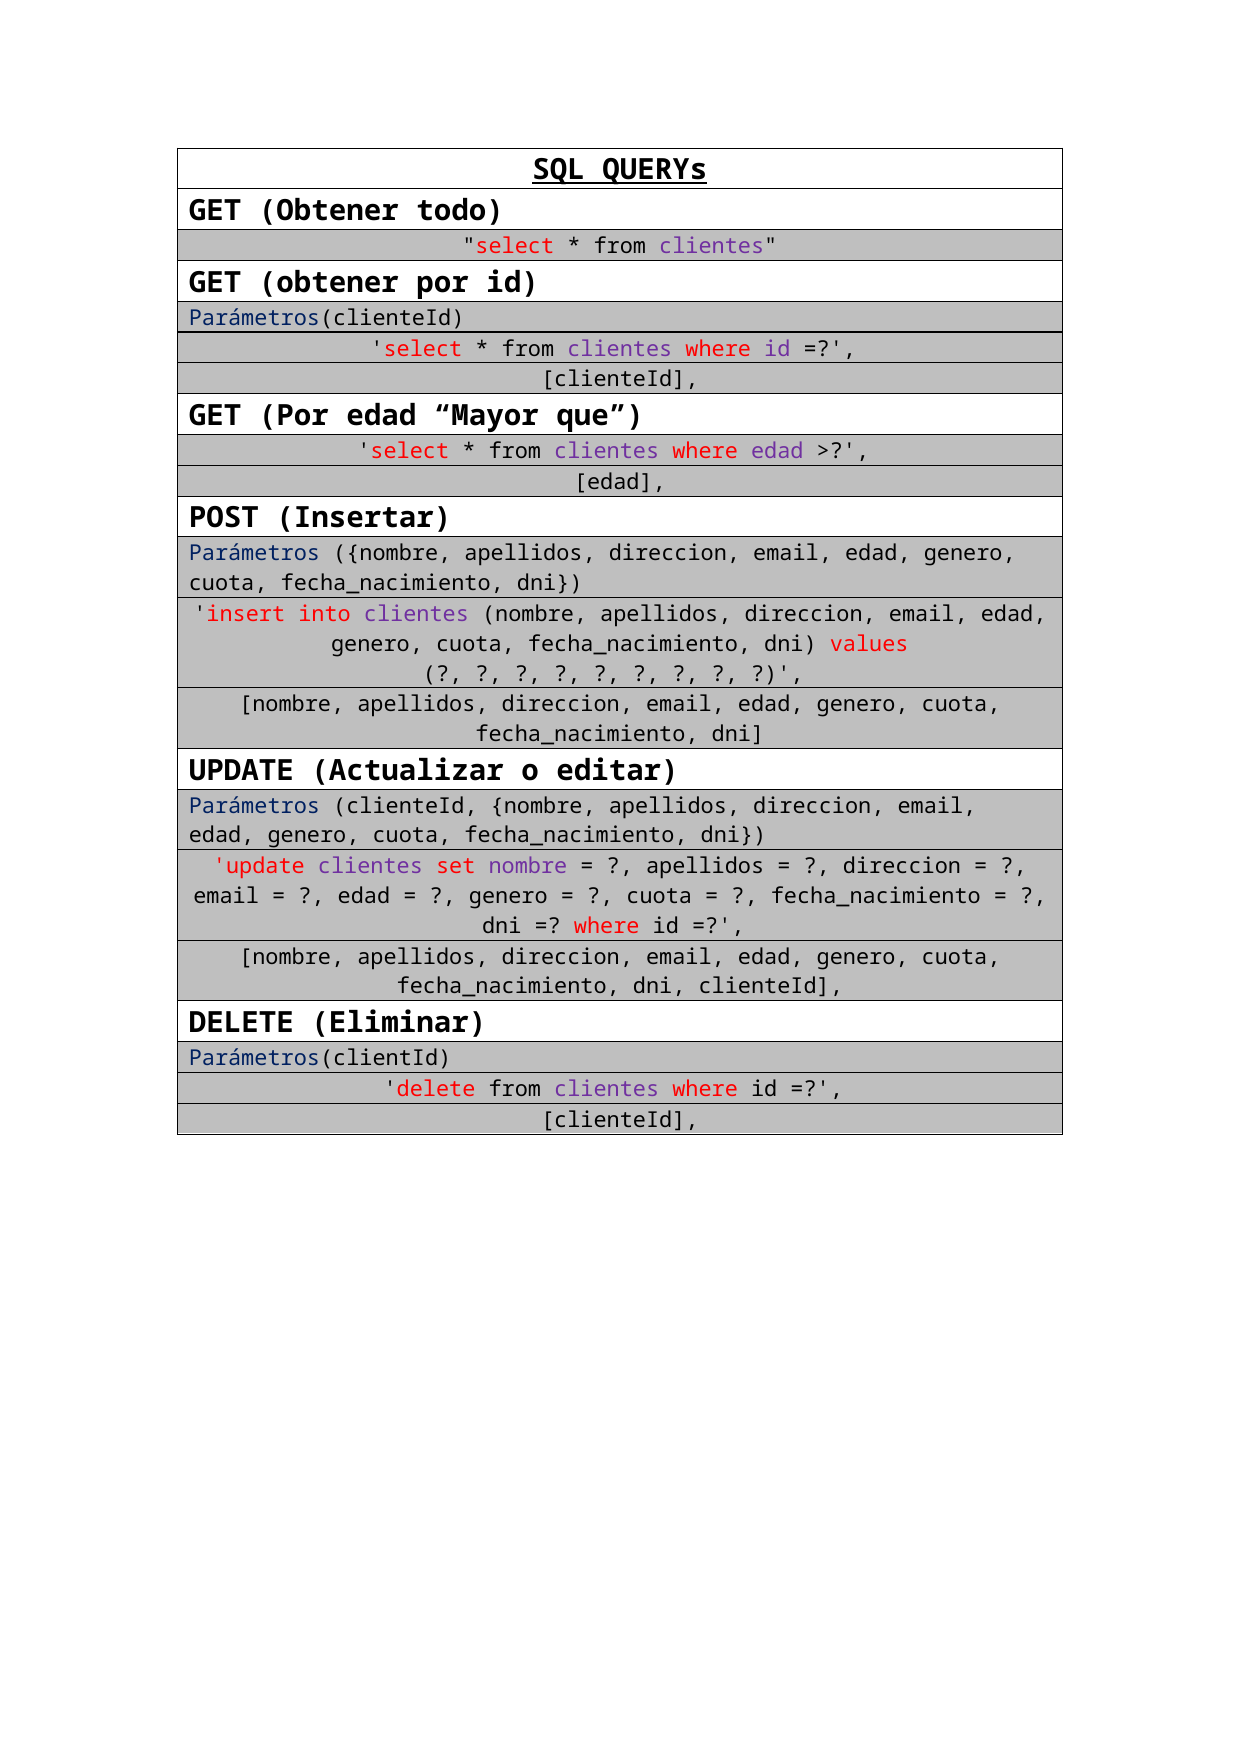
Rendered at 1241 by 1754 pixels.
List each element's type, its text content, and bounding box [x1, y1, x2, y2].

table_cell DELETE (Eliminar) [178, 1001, 1062, 1041]
table_cell "select * from clientes" [178, 230, 1062, 260]
table_cell 'select * from clientes where id =?', [178, 333, 1062, 362]
table_cell 'update clientes set nombre = ?, apellidos = ?, direccion = ?, email = ?, edad = ?, genero = ?, cuota = ?, fecha_nacimiento = ?, dni =? where id =?', [178, 850, 1062, 940]
table_header SQL QUERYs [178, 149, 1062, 188]
table_cell GET (obtener por id) [178, 261, 1062, 301]
table_cell 'delete from clientes where id =?', [178, 1073, 1062, 1103]
table_cell [clienteId], [178, 1104, 1062, 1133]
table_cell Parámetros ({nombre, apellidos, direccion, email, edad, genero, cuota, fecha_nacimiento, dni}) [178, 537, 1062, 597]
table_cell Parámetros(clientId) [178, 1042, 1062, 1072]
table_cell GET (Por edad “Mayor que”) [178, 394, 1062, 434]
table_cell 'insert into clientes (nombre, apellidos, direccion, email, edad, genero, cuota, fecha_nacimiento, dni) values (?, ?, ?, ?, ?, ?, ?, ?, ?)', [178, 598, 1062, 687]
table_cell POST (Insertar) [178, 497, 1062, 536]
table_cell [edad], [178, 466, 1062, 496]
table_cell 'select * from clientes where edad >?', [178, 435, 1062, 465]
table_cell [clienteId], [178, 363, 1062, 393]
table_cell UPDATE (Actualizar o editar) [178, 749, 1062, 789]
table_cell [nombre, apellidos, direccion, email, edad, genero, cuota, fecha_nacimiento, dni, clienteId], [178, 941, 1062, 1000]
table_cell Parámetros(clienteId) [178, 302, 1062, 331]
table_cell GET (Obtener todo) [178, 189, 1062, 229]
table_cell [nombre, apellidos, direccion, email, edad, genero, cuota, fecha_nacimiento, dni] [178, 688, 1062, 748]
table_cell Parámetros (clienteId, {nombre, apellidos, direccion, email, edad, genero, cuota, fecha_nacimiento, dni}) [178, 790, 1062, 849]
